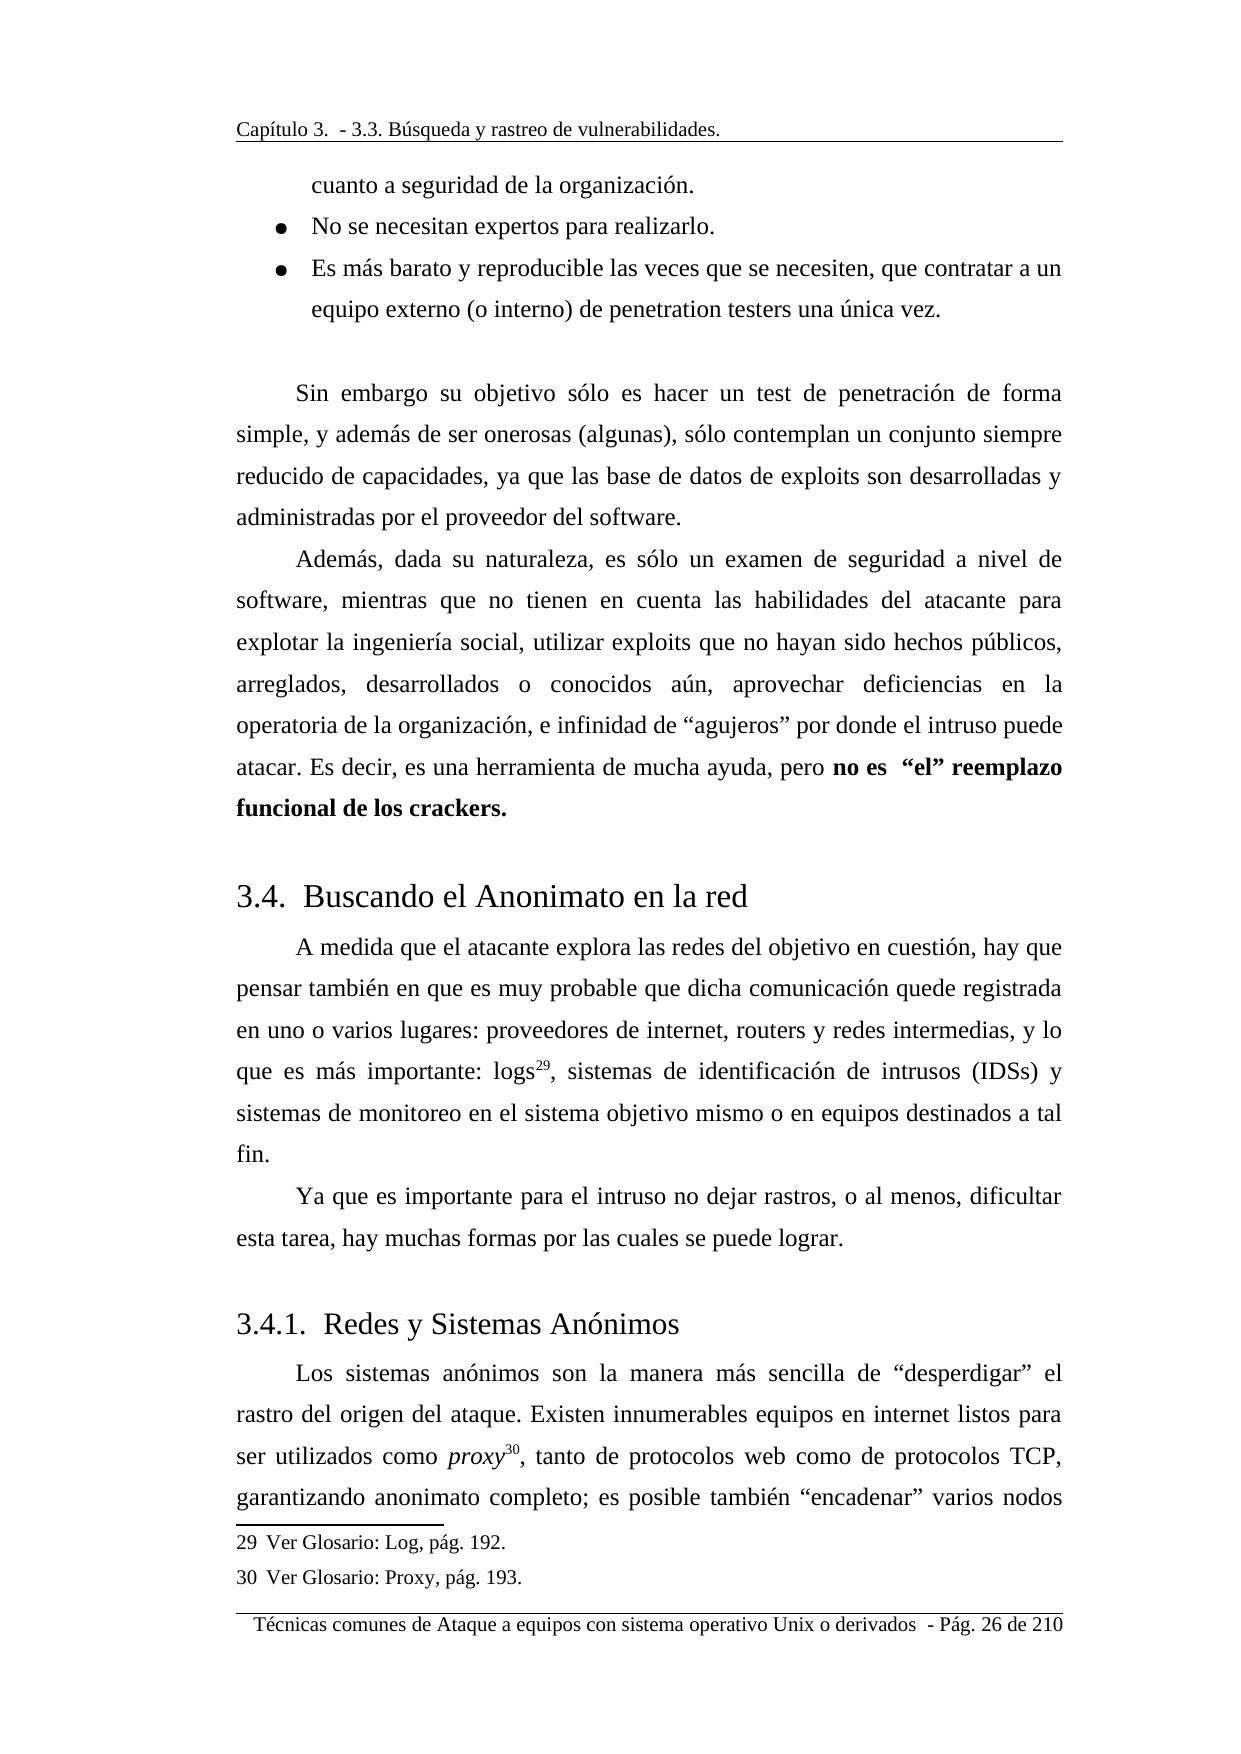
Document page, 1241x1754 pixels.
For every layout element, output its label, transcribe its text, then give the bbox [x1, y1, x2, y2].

text Sin embargo su objetivo sólo es hacer un test de penetración de forma simple, y además de ser onerosas (algunas), sólo contemplan un conjunto siempre reducido de capacidades, ya que las base de datos de exploits son desarrolladas y administradas por el proveedor del software. [236, 379, 1063, 531]
list cuanto a seguridad de la organización. [274, 171, 1063, 199]
text Los sistemas anónimos son la manera más sencilla de “desperdigar” el rastro del origen del ataque. Existen innumerables equipos en internet listos para ser utilizados como proxy, tanto de protocolos web como de protocolos TCP, garantizando anonimato completo; es posible también “encadenar” varios nodos [236, 1359, 1063, 1511]
text Además, dada su naturaleza, es sólo un examen de seguridad a nivel de software, mientras que no tienen en cuenta las habilidades del atacante para explotar la ingeniería social, utilizar exploits que no hayan sido hechos públicos, arreglados, desarrollados o conocidos aún, aprovechar deficiencias en la operatoria de la organización, e infinidad de “agujeros” por donde el intruso puede atacar. Es decir, es una herramienta de mucha ayuda, pero no es “el” reemplazo funcional de los crackers. [236, 545, 1063, 822]
text Ya que es importante para el intruso no dejar rastros, o al menos, dificultar esta tarea, hay muchas formas por las cuales se puede lograr. [236, 1182, 1063, 1251]
text Ver Glosario: Log, pág. 195. [236, 1531, 1063, 1554]
subtitle Redes y Sistemas Anónimos [236, 1307, 1063, 1341]
subtitle Buscando el Anonimato en la red [236, 877, 1063, 914]
text Ver Glosario: Proxy, pág. 196. [236, 1566, 1063, 1589]
list Es más barato y reproducible las veces que se necesiten, que contratar a un equipo externo (o interno) de penetration testers una única vez. [274, 254, 1063, 323]
list No se necesitan expertos para realizarlo. [274, 212, 1063, 240]
text A medida que el atacante explora las redes del objetivo en cuestión, hay que pensar también en que es muy probable que dicha comunicación quede registrada en uno o varios lugares: proveedores de internet, routers y redes intermedias, y lo que es más importante: logs, sistemas de identificación de intrusos (IDSs) y sistemas de monitoreo en el sistema objetivo mismo o en equipos destinados a tal fin. [236, 933, 1063, 1168]
